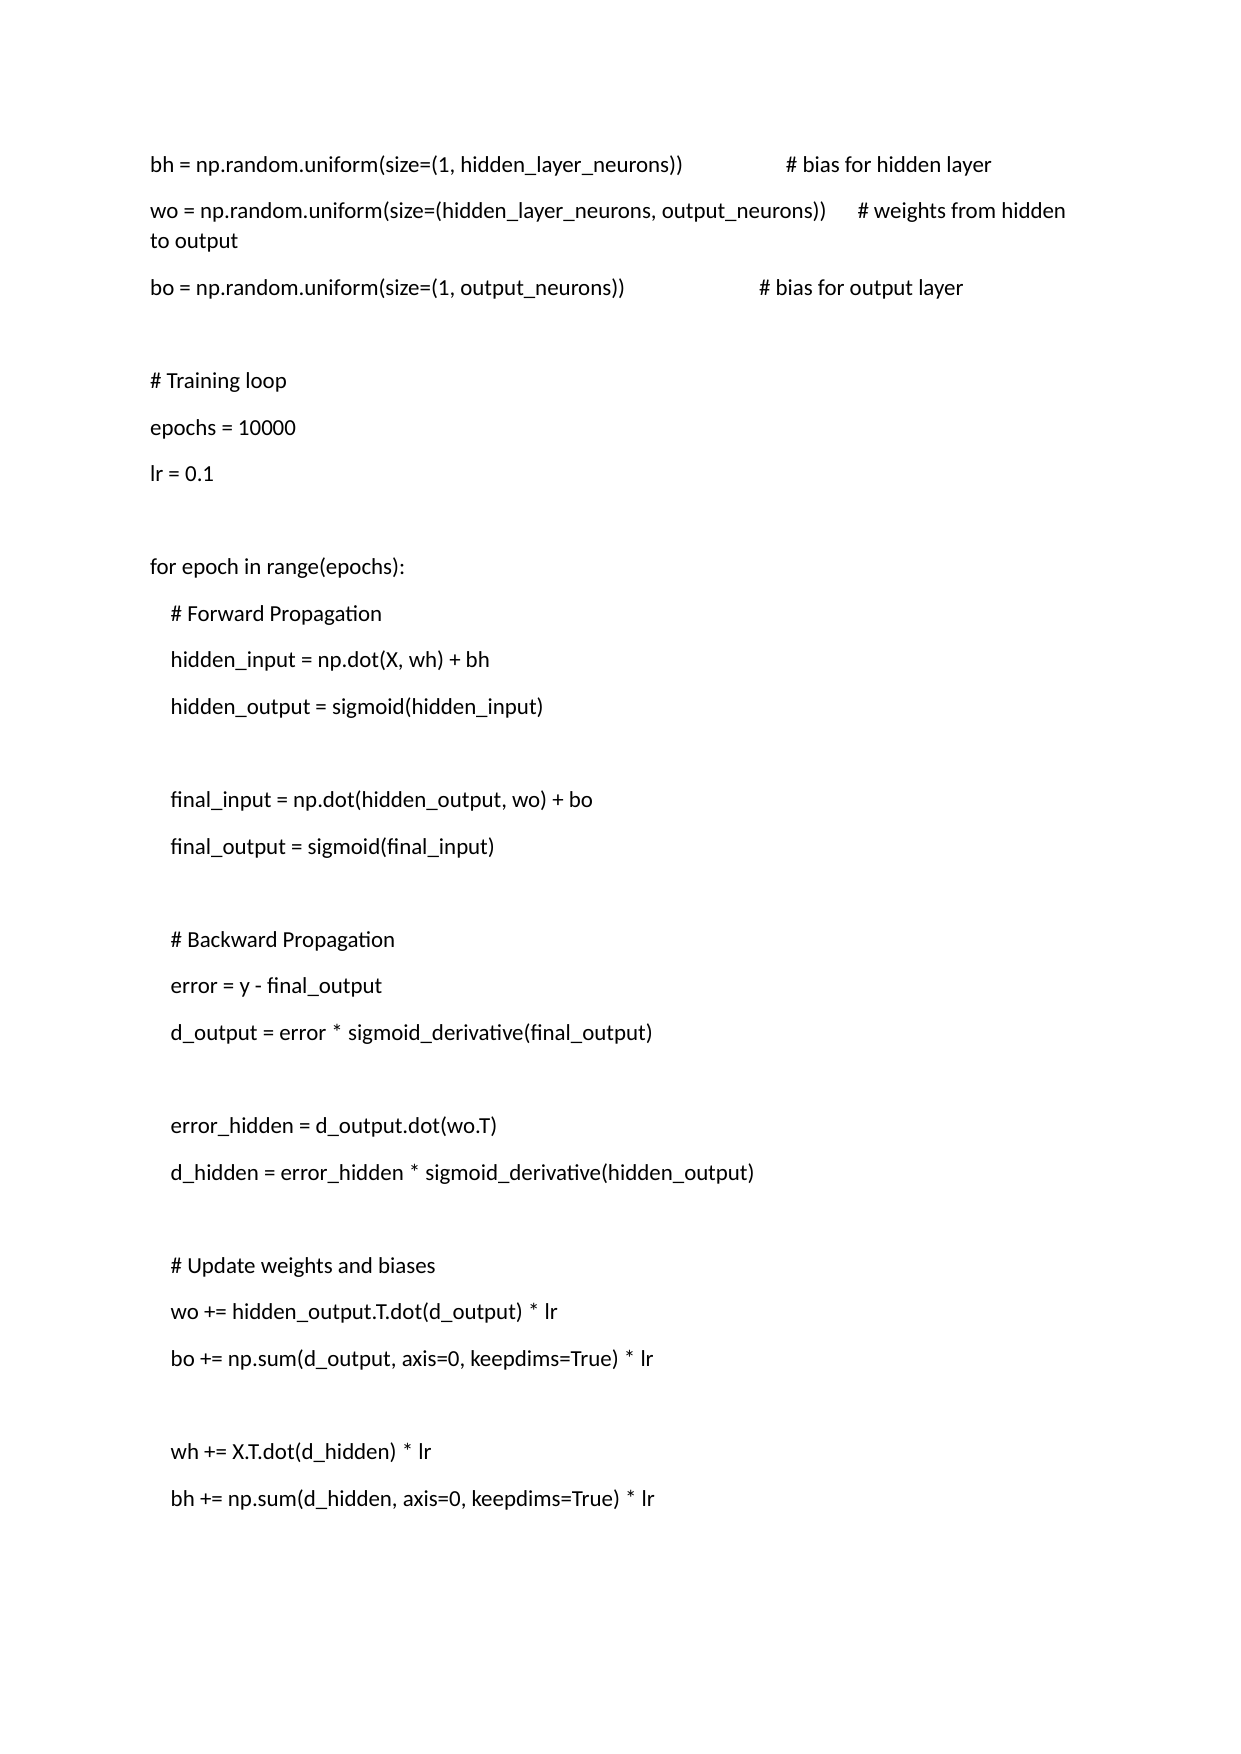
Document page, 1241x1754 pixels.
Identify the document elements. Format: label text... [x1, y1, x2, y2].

text bo = np.random.uniform(size=(1, output_neurons)) # bias for output layer [150, 273, 1090, 301]
text wo += hidden_output.T.dot(d_output) * lr [150, 1297, 1090, 1325]
text hidden_output = sigmoid(hidden_input) [150, 692, 1090, 720]
text wo = np.random.uniform(size=(hidden_layer_neurons, output_neurons)) # weights from hidden to output [150, 197, 1090, 254]
text hidden_input = np.dot(X, wh) + bh [150, 646, 1090, 673]
text final_output = sigmoid(final_input) [150, 832, 1090, 860]
text # Backward Propagation [150, 925, 1090, 953]
text d_output = error * sigmoid_derivative(final_output) [150, 1018, 1090, 1046]
text lr = 0.1 [150, 459, 1090, 487]
text bo += np.sum(d_output, axis=0, keepdims=True) * lr [150, 1344, 1090, 1372]
text wh += X.T.dot(d_hidden) * lr [150, 1437, 1090, 1465]
text # Forward Propagation [150, 599, 1090, 627]
text for epoch in range(epochs): [150, 552, 1090, 580]
text final_input = np.dot(hidden_output, wo) + bo [150, 785, 1090, 813]
text # Training loop [150, 366, 1090, 394]
text # Update weights and biases [150, 1251, 1090, 1279]
text error_hidden = d_output.dot(wo.T) [150, 1111, 1090, 1139]
text epochs = 10000 [150, 413, 1090, 441]
text bh += np.sum(d_hidden, axis=0, keepdims=True) * lr [150, 1484, 1090, 1512]
text d_hidden = error_hidden * sigmoid_derivative(hidden_output) [150, 1158, 1090, 1186]
text bh = np.random.uniform(size=(1, hidden_layer_neurons)) # bias for hidden layer [150, 150, 1090, 178]
text error = y - final_output [150, 971, 1090, 999]
